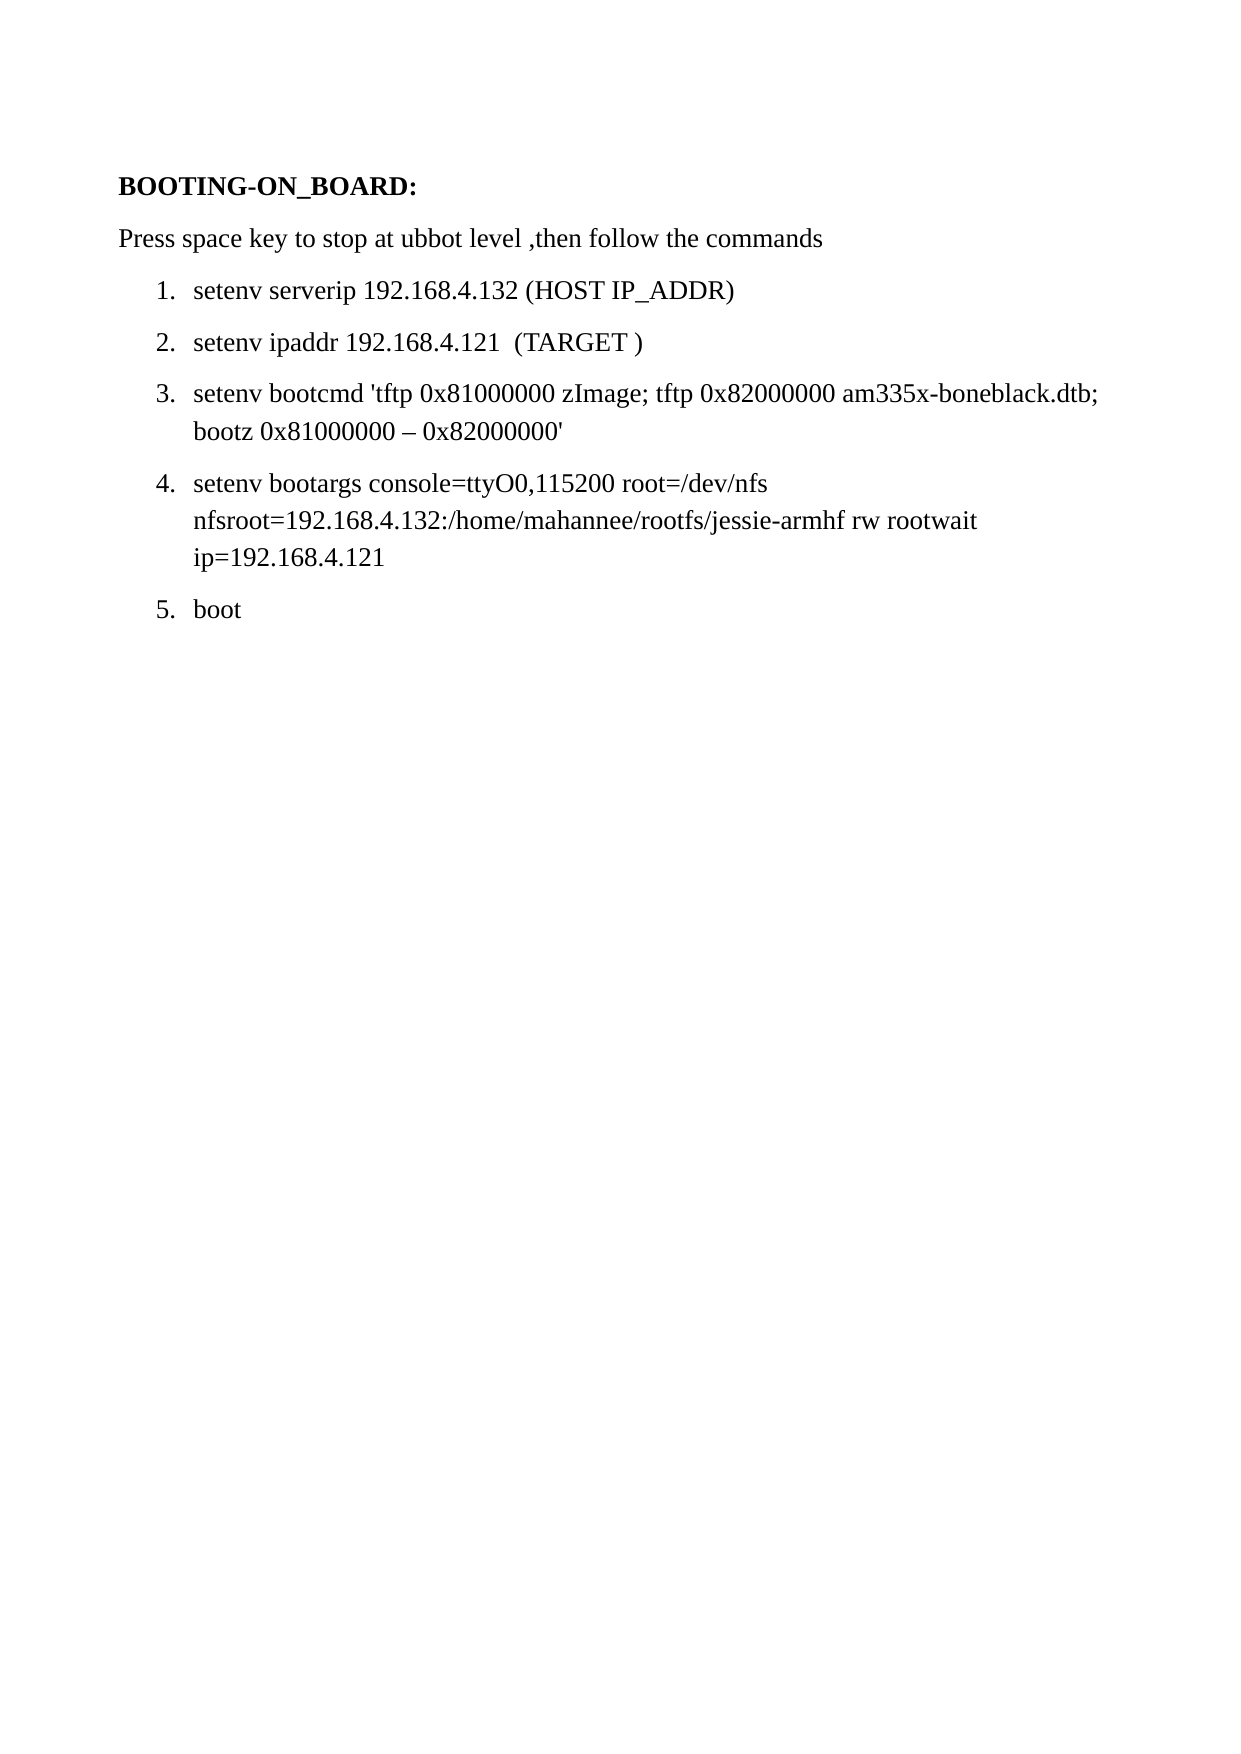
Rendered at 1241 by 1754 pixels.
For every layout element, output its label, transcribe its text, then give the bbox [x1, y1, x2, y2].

text Press space key to stop at ubbot level ,then follow the commands [118, 222, 1122, 253]
list setenv serverip 192.168.4.132 (HOST IP_ADDR) [156, 274, 1122, 305]
list setenv bootcmd 'tftp 0x81000000 zImage; tftp 0x82000000 am335x-boneblack.dtb; bootz 0x81000000 – 0x82000000' [156, 377, 1122, 446]
list setenv ipaddr 192.168.4.121 (TARGET ) [156, 326, 1122, 357]
list boot [156, 593, 1122, 624]
text BOOTING-ON_BOARD: [118, 170, 1122, 201]
list setenv bootargs console=ttyO0,115200 root=/dev/nfs nfsroot=192.168.4.132:/home/mahannee/rootfs/jessie-armhf rw rootwait ip=192.168.4.121 [156, 467, 1122, 572]
